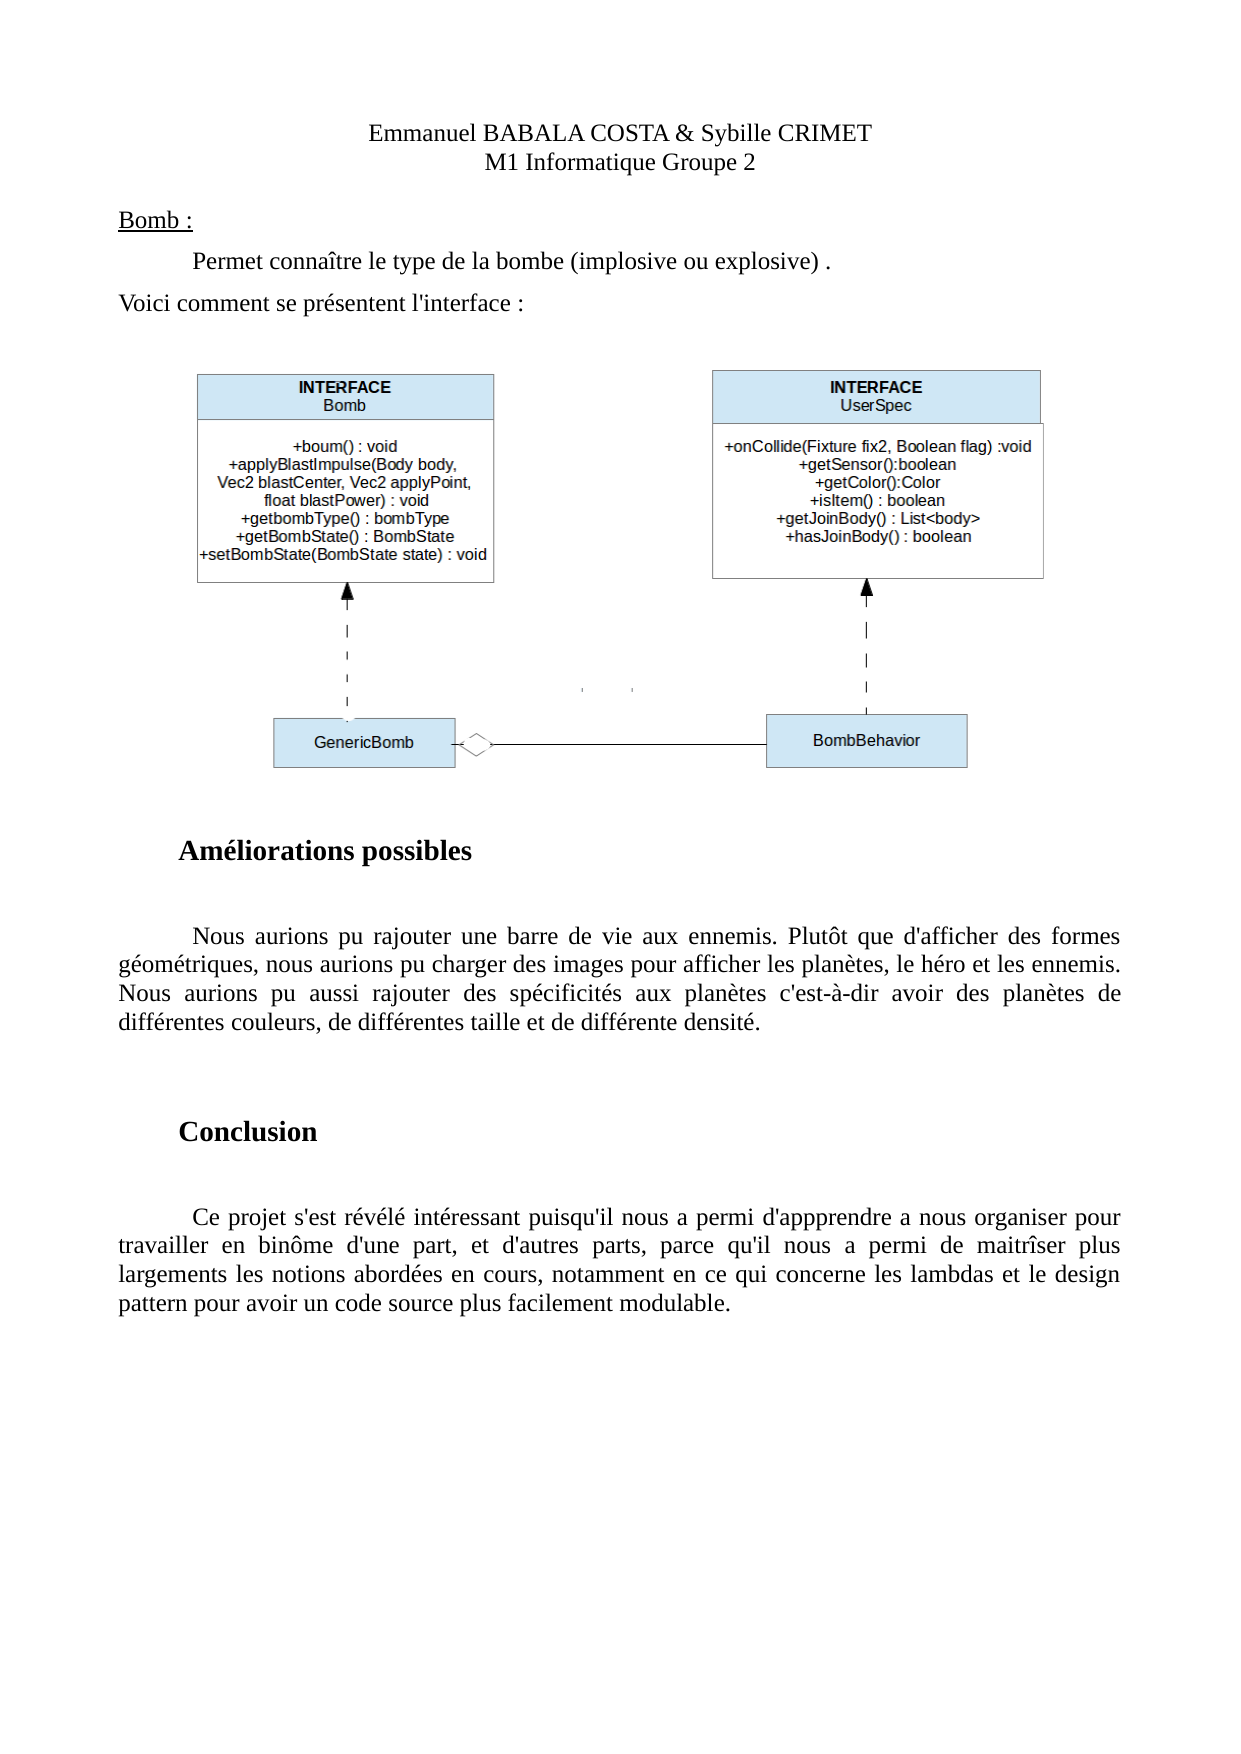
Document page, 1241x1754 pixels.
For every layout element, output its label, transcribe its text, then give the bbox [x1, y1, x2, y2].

text Nous aurions pu rajouter une barre de vie aux ennemis. Plutôt que d'afficher des formes géométriques, nous aurions pu charger des images pour afficher les planètes, le héro et les ennemis. Nous aurions pu aussi rajouter des spécificités aux planètes c'est-à-dir avoir des planètes de différentes couleurs, de différentes taille et de différente densité. [118, 921, 1122, 1036]
text Permet connaître le type de la bombe (implosive ou explosive) . [118, 246, 1122, 275]
text Bomb : [118, 205, 1122, 234]
subtitle Améliorations possibles [118, 833, 1122, 867]
text Voici comment se présentent l'interface : [118, 288, 1122, 316]
text Ce projet s'est révélé intéressant puisqu'il nous a permi d'appprendre a nous organiser pour travailler en binôme d'une part, et d'autres parts, parce qu'il nous a permi de maitrîser plus largements les notions abordées en cours, notamment en ce qui concerne les lambdas et le design pattern pour avoir un code source plus facilement modulable. [118, 1202, 1122, 1317]
subtitle Conclusion [118, 1114, 1122, 1148]
picture [196, 370, 1044, 768]
